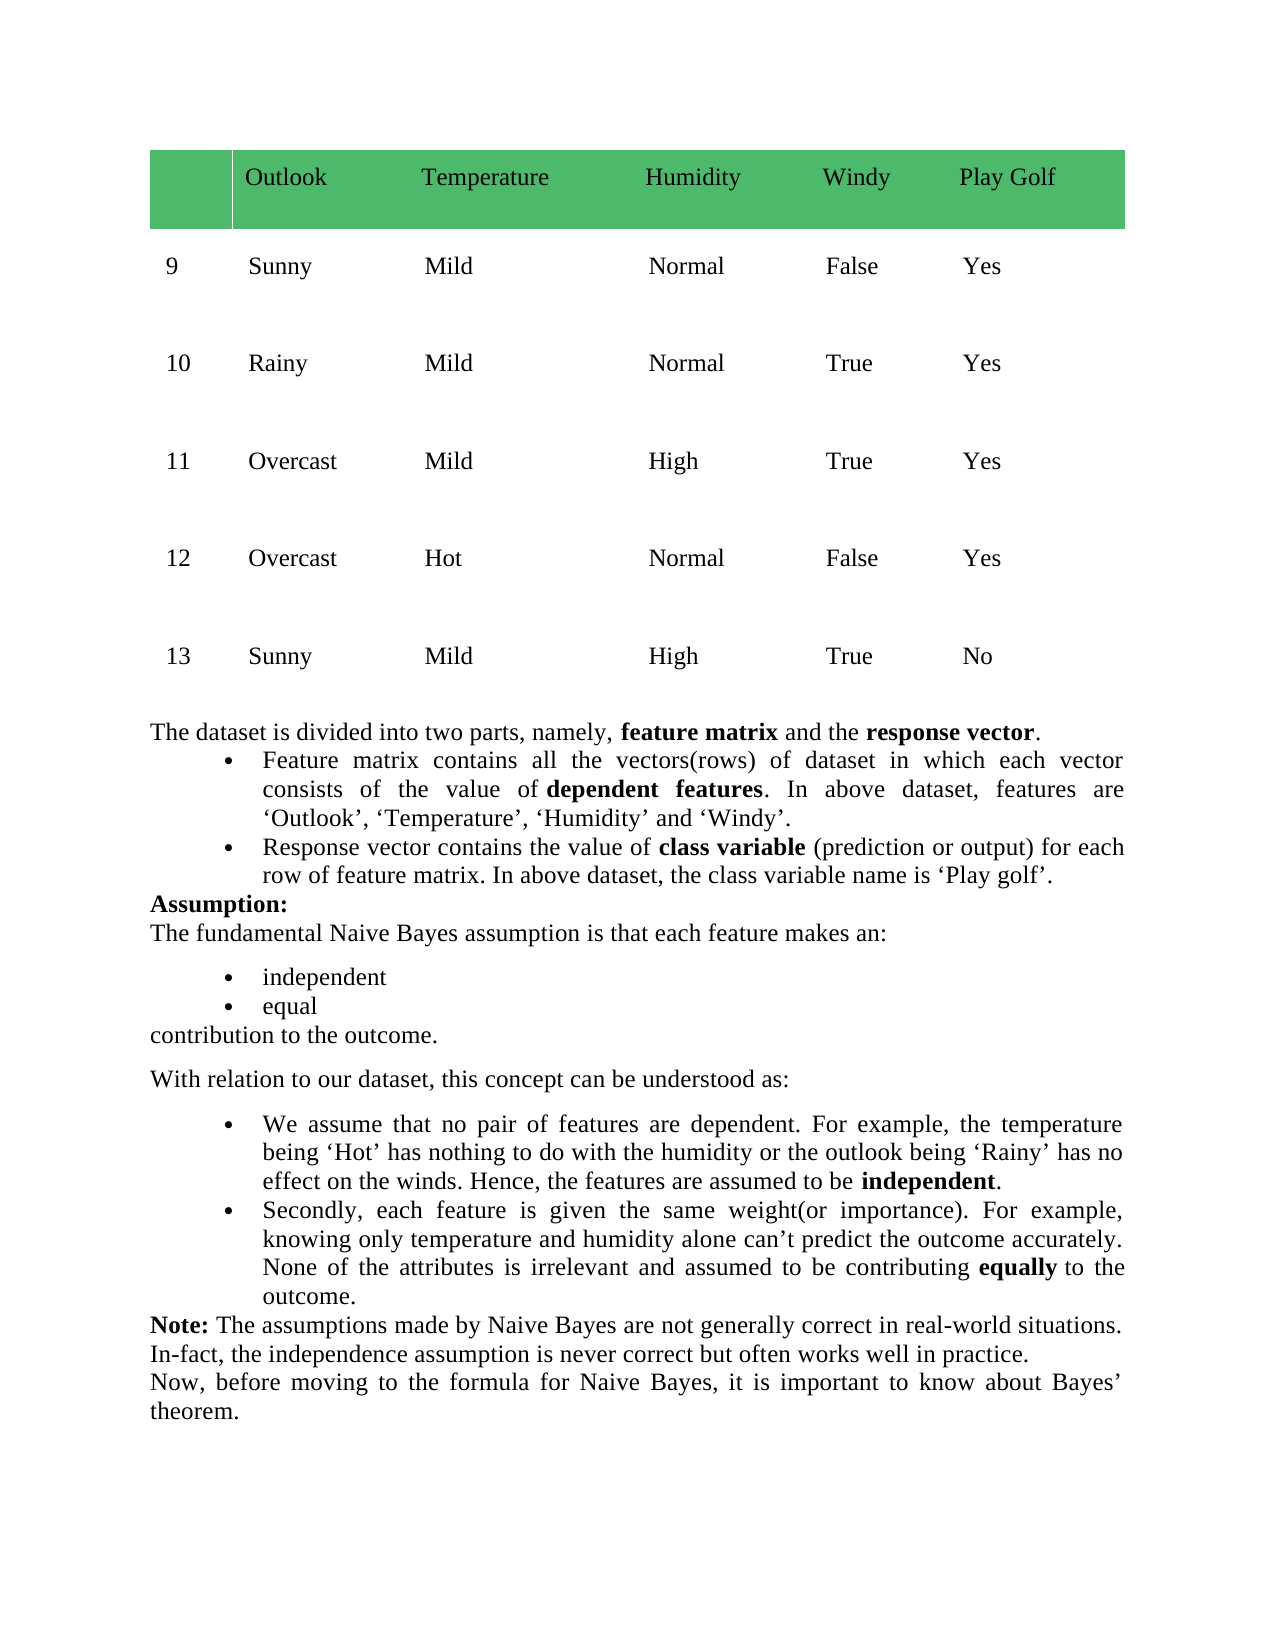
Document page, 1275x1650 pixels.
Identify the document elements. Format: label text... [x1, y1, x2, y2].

list independent [225, 962, 1125, 991]
table_cell 9 [150, 229, 232, 326]
table_cell No [947, 619, 1125, 717]
table_cell True [810, 619, 947, 717]
table_cell True [810, 424, 947, 522]
table_cell 13 [150, 619, 232, 717]
list We assume that no pair of features are dependent. For example, the temperature being ‘Hot’ has nothing to do with the humidity or the outlook being ‘Rainy’ has no effect on the winds. Hence, the features are assumed to be independent. [225, 1109, 1125, 1195]
table_cell Mild [409, 326, 633, 424]
table_cell 12 [150, 522, 232, 619]
text Assumption: [150, 889, 1125, 918]
table_cell Normal [633, 522, 810, 619]
table_cell True [810, 326, 947, 424]
list Response vector contains the value of class variable (prediction or output) for each row of feature matrix. In above dataset, the class variable name is ‘Play golf’. [225, 832, 1125, 889]
text Now, before moving to the formula for Naive Bayes, it is important to know about Bayes’ theorem. [150, 1367, 1125, 1425]
table_cell 10 [150, 326, 232, 424]
table_cell Rainy [233, 326, 409, 424]
table_cell High [633, 619, 810, 717]
list Secondly, each feature is given the same weight(or importance). For example, knowing only temperature and humidity alone can’t predict the outcome accurately. None of the attributes is irrelevant and assumed to be contributing equally to the outcome. [225, 1195, 1125, 1310]
text The fundamental Naive Bayes assumption is that each feature makes an: [150, 918, 1125, 947]
table_header Play Golf [947, 150, 1125, 229]
table_cell Yes [947, 522, 1125, 619]
list Feature matrix contains all the vectors(rows) of dataset in which each vector consists of the value of dependent features. In above dataset, features are ‘Outlook’, ‘Temperature’, ‘Humidity’ and ‘Windy’. [225, 746, 1125, 832]
table_cell Mild [409, 424, 633, 522]
table_cell Sunny [233, 229, 409, 326]
table_cell Yes [947, 229, 1125, 326]
table_header Windy [810, 150, 947, 229]
table_cell Mild [409, 619, 633, 717]
table_cell False [810, 229, 947, 326]
list equal [225, 991, 1125, 1020]
table_cell Hot [409, 522, 633, 619]
table_cell False [810, 522, 947, 619]
table_header Temperature [409, 150, 633, 229]
table_cell Overcast [233, 424, 409, 522]
table_cell Normal [633, 326, 810, 424]
table_cell Yes [947, 326, 1125, 424]
table_cell High [633, 424, 810, 522]
text With relation to our dataset, this concept can be understood as: [150, 1064, 1125, 1093]
table_cell Overcast [233, 522, 409, 619]
table_cell Yes [947, 424, 1125, 522]
text Note: The assumptions made by Naive Bayes are not generally correct in real-world situations. In-fact, the independence assumption is never correct but often works well in practice. [150, 1310, 1125, 1367]
table_cell 11 [150, 424, 232, 522]
text contribution to the outcome. [150, 1020, 1125, 1049]
table_header Humidity [633, 150, 810, 229]
table_cell Normal [633, 229, 810, 326]
table_cell Mild [409, 229, 633, 326]
table_header [150, 150, 232, 229]
table_cell Sunny [233, 619, 409, 717]
table_header Outlook [233, 150, 409, 229]
text The dataset is divided into two parts, namely, feature matrix and the response vector. [150, 717, 1125, 746]
